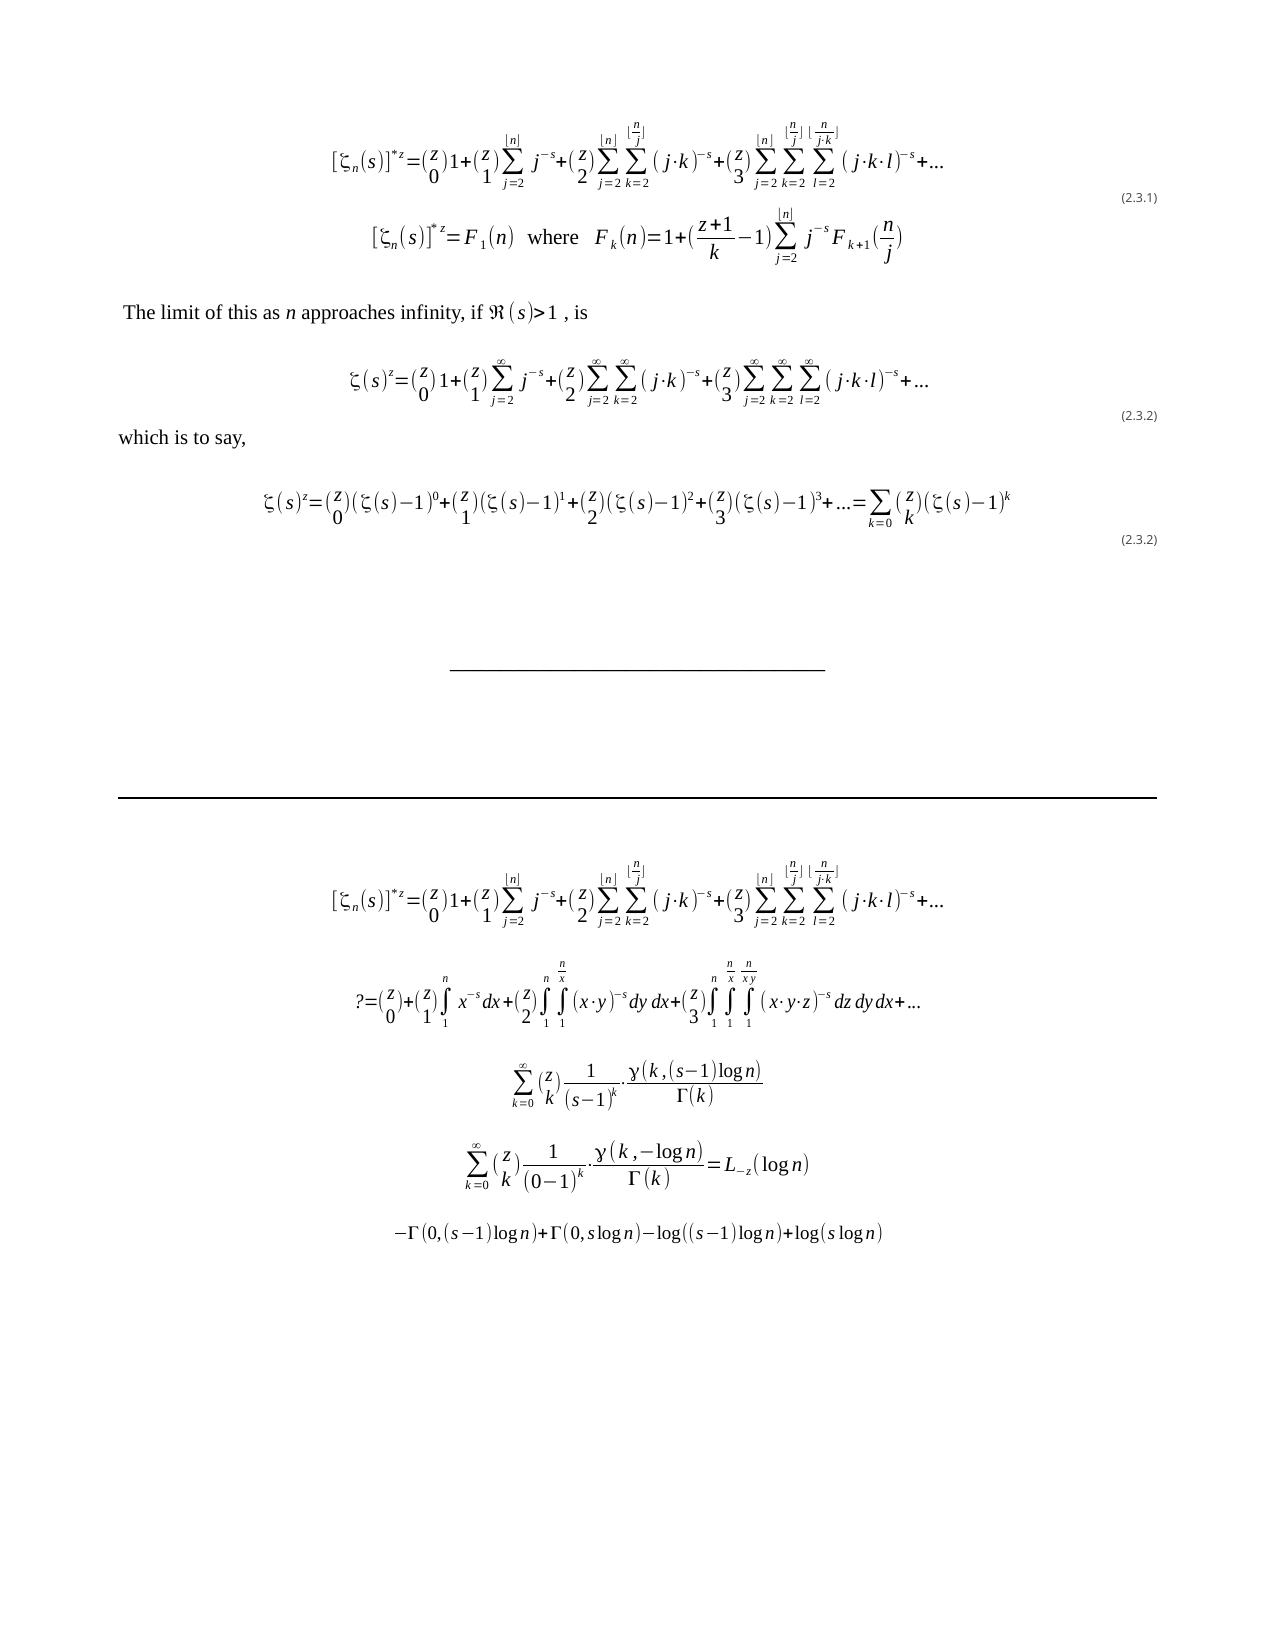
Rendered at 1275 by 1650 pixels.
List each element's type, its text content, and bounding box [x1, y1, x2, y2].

text The limit of this as n approaches infinity, if, is [118, 300, 1157, 325]
text ______________________________ [118, 645, 1157, 673]
text (2.3.2) [118, 407, 1157, 424]
text (2.3.2) [118, 531, 1157, 548]
text which is to say, [118, 424, 1157, 449]
text (2.3.1) [118, 189, 1157, 207]
